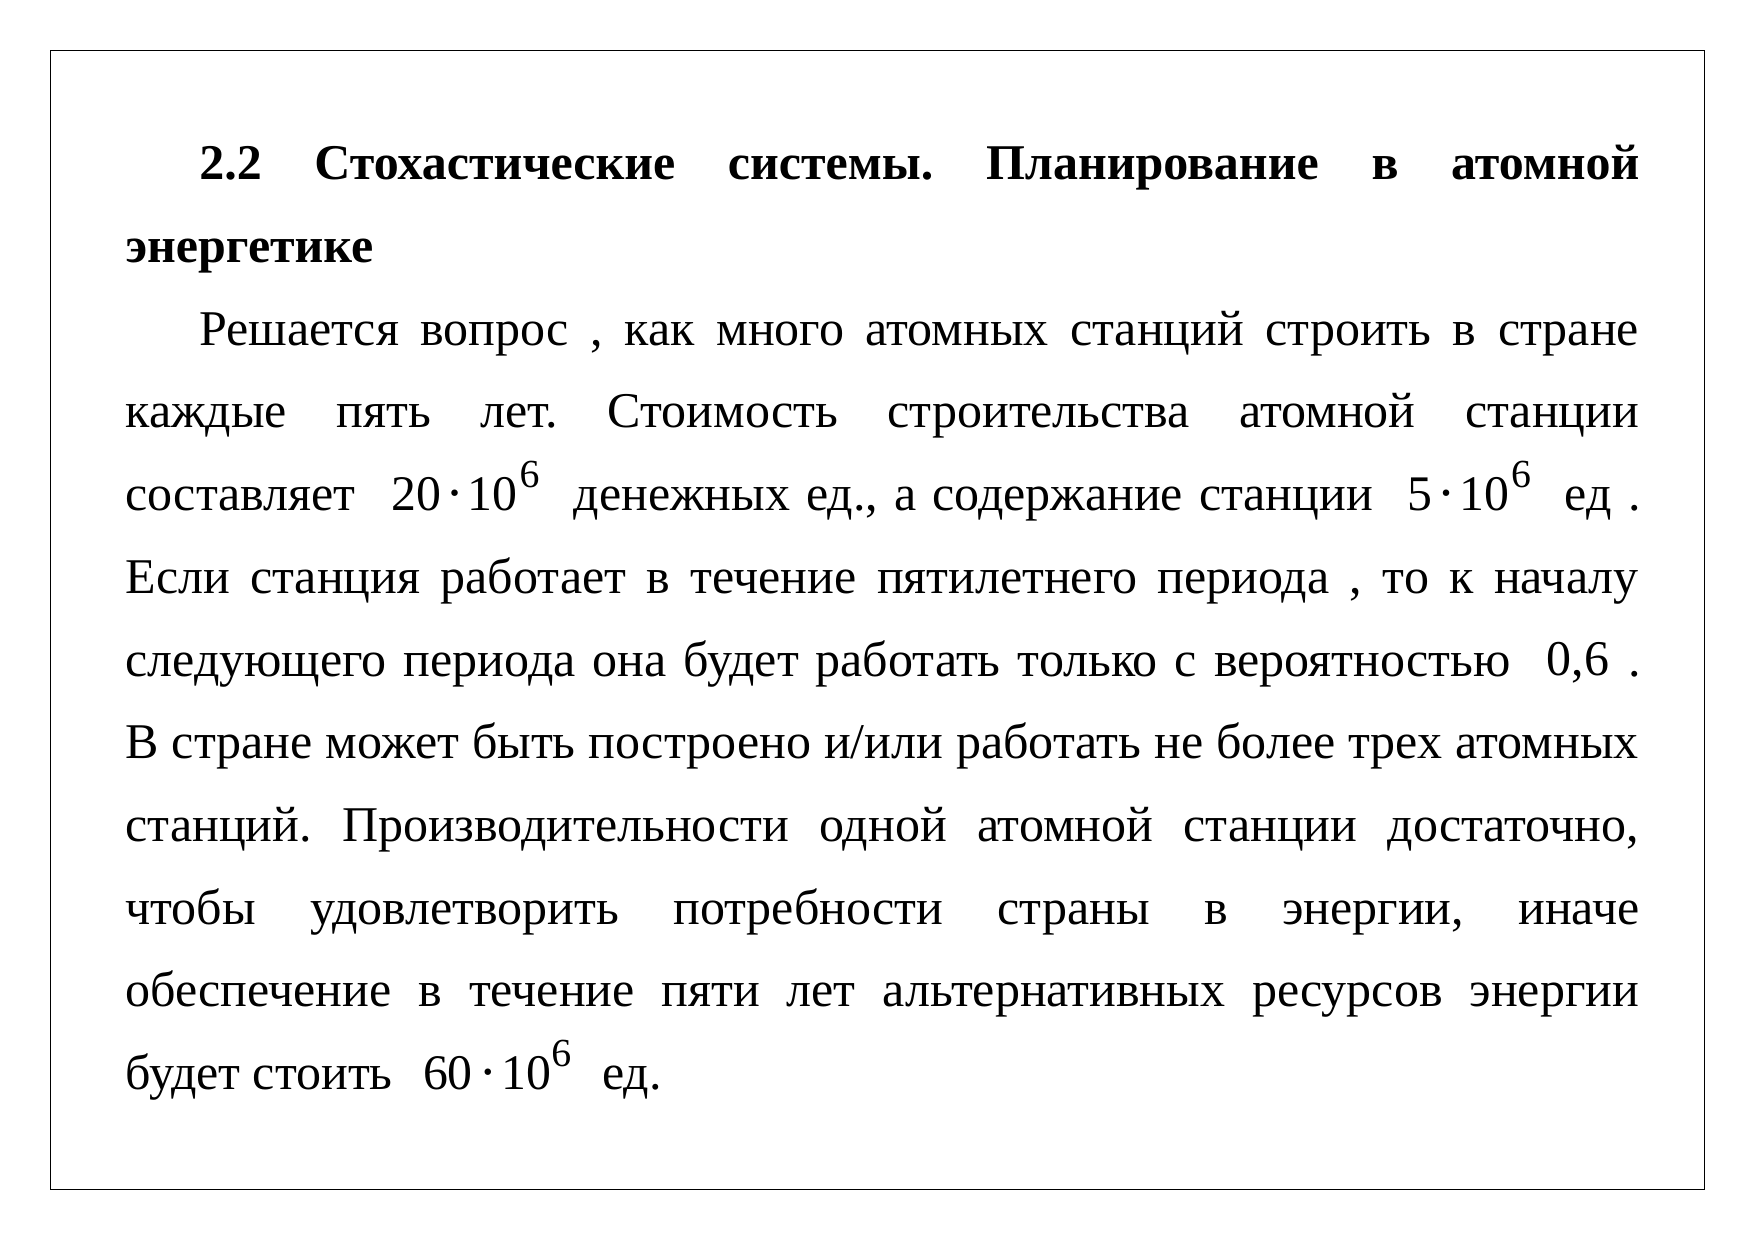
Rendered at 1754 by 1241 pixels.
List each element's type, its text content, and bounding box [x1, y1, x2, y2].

subtitle 2.2 Стохастические системы. Планирование в атомной энергетике [125, 113, 1640, 279]
text Решается вопрос , как много атомных станций строить в стране каждые пять лет. Стоимость строительства атомной станции составляет денежных ед., а содержание станции ед . Если станция работает в течение пятилетнего периода , то к началу следующего периода она будет работать только с вероятностью . В стране может быть построено и/или работать не более трех атомных станций. Производительности одной атомной станции достаточно, чтобы удовлетворить потребности страны в энергии, иначе обеспечение в течение пяти лет альтернативных ресурсов энергии будет стоить ед. [125, 279, 1640, 1106]
